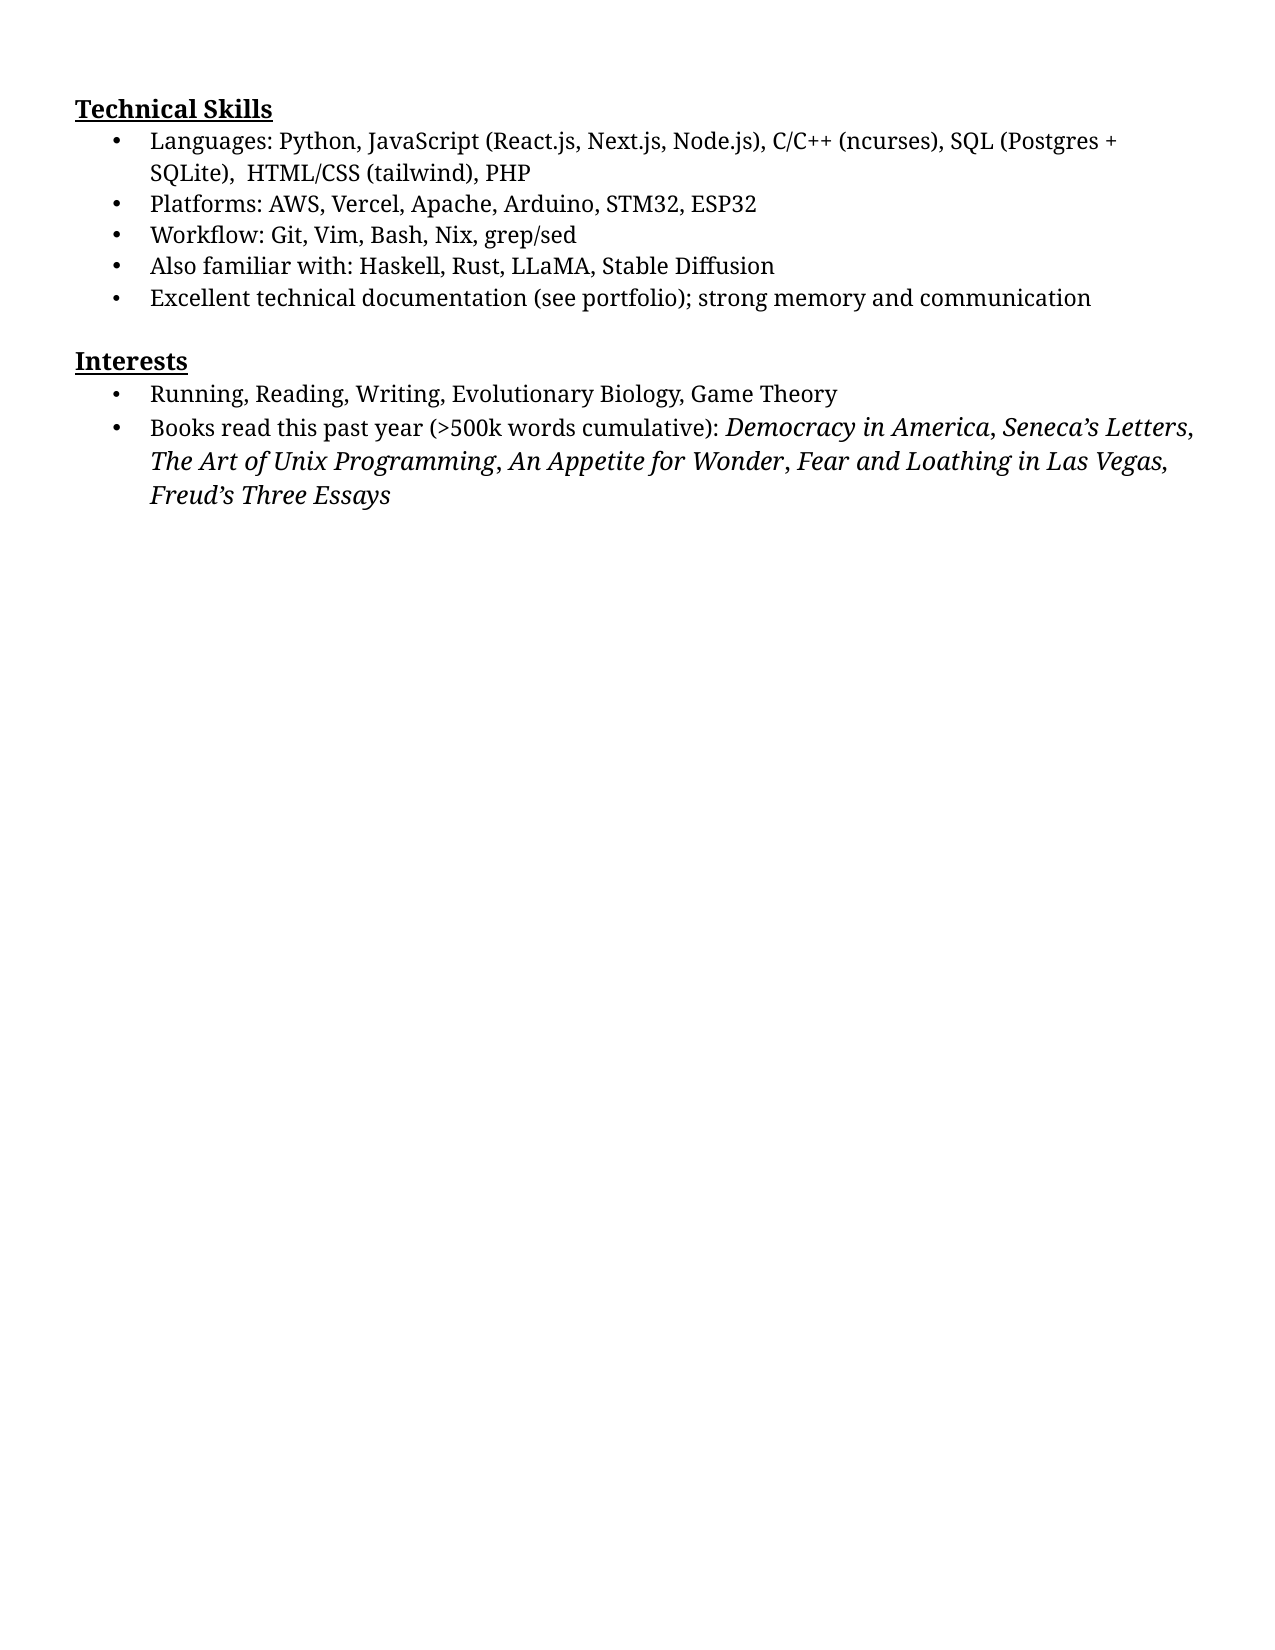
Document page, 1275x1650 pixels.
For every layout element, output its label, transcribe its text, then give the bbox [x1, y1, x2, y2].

list Workflow: Git, Vim, Bash, Nix, grep/sed [112, 219, 1200, 250]
text Interests [75, 344, 1200, 378]
text Technical Skills [75, 91, 1200, 125]
list Excellent technical documentation (see portfolio); strong memory and communication [112, 282, 1200, 313]
list Running, Reading, Writing, Evolutionary Biology, Game Theory [112, 378, 1200, 409]
list Platforms: AWS, Vercel, Apache, Arduino, STM32, ESP32 [112, 188, 1200, 219]
list Languages: Python, JavaScript (React.js, Next.js, Node.js), C/C++ (ncurses), SQL (Postgres + SQLite), HTML/CSS (tailwind), PHP [112, 125, 1200, 188]
list Books read this past year (>500k words cumulative): Democracy in America, Seneca’s Letters, The Art of Unix Programming, An Appetite for Wonder, Fear and Loathing in Las Vegas, Freud’s Three Essays [112, 409, 1200, 512]
list Also familiar with: Haskell, Rust, LLaMA, Stable Diffusion [112, 250, 1200, 282]
